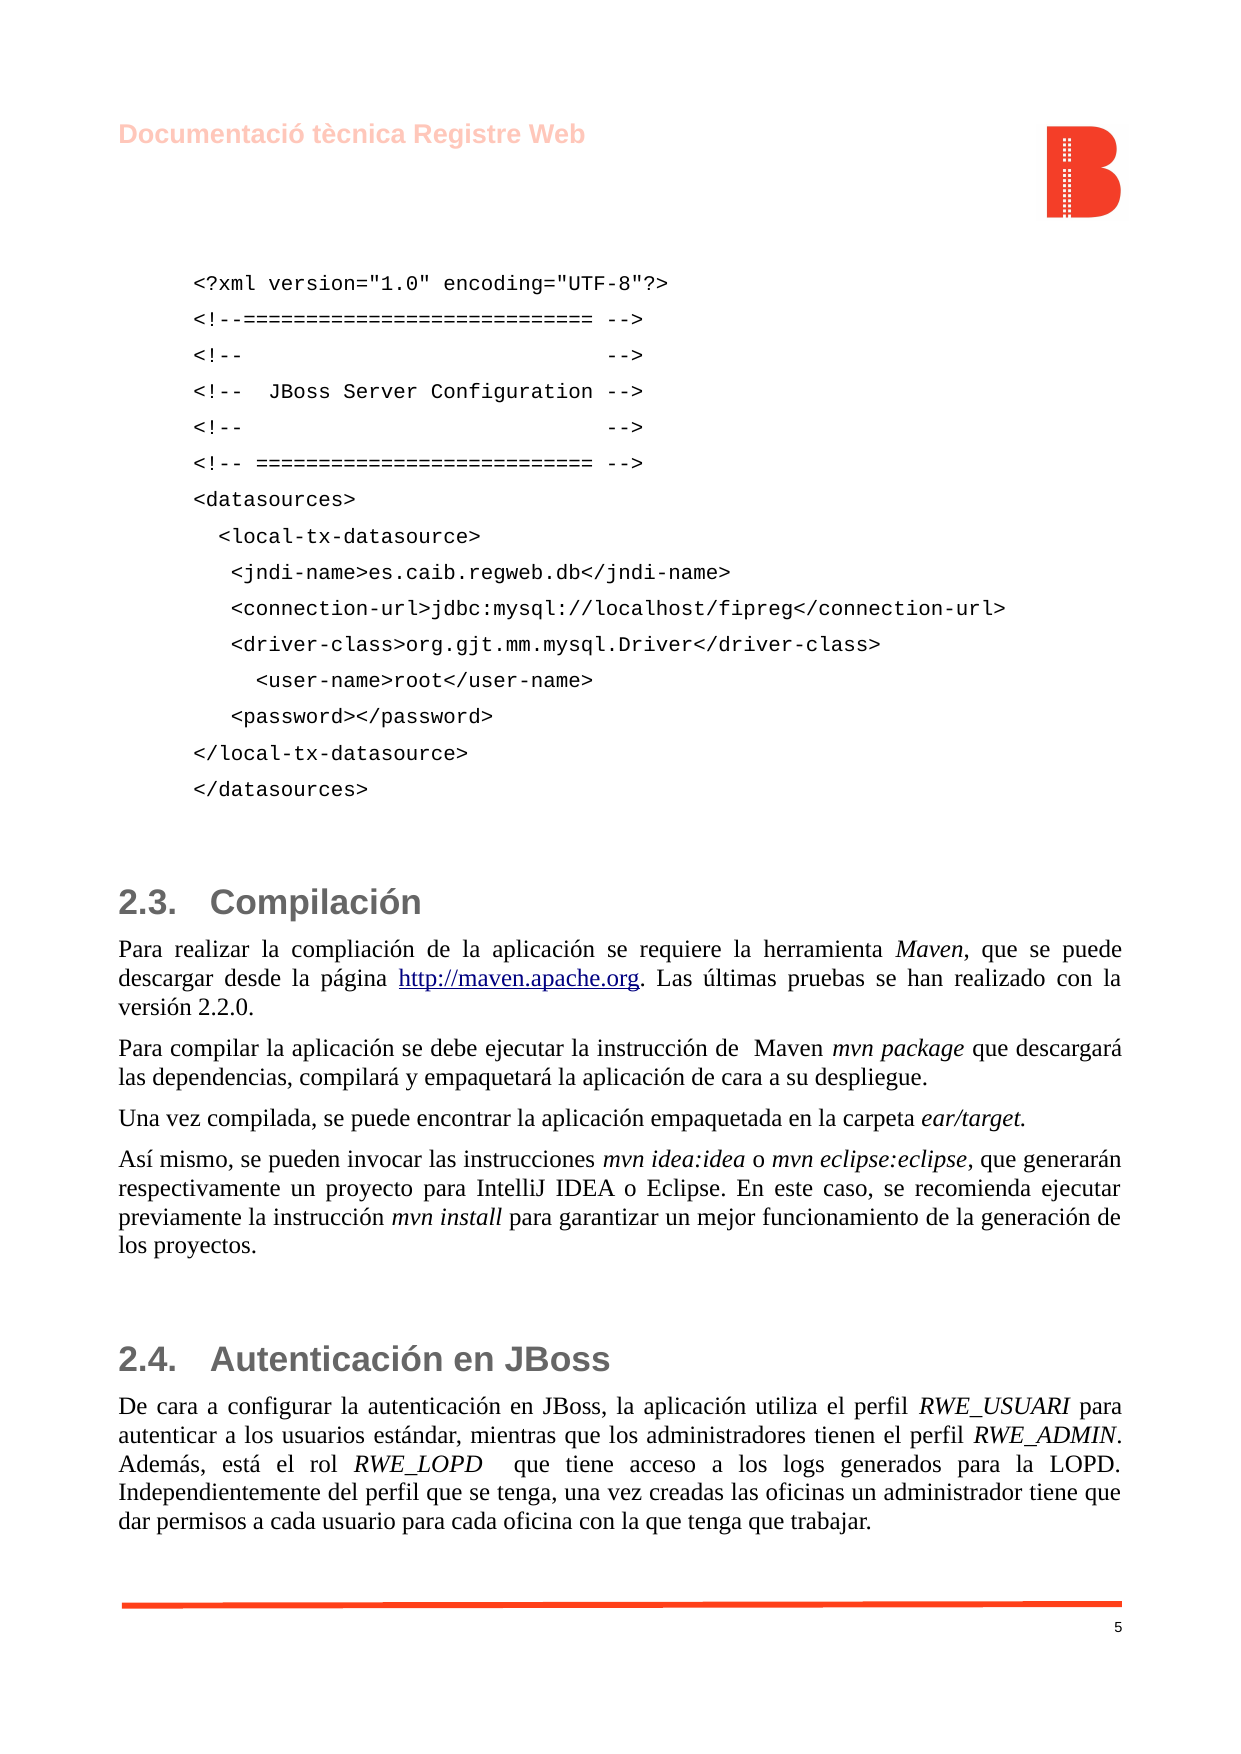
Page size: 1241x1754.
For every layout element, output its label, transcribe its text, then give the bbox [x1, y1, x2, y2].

list <!-- =========================== --> [156, 453, 1122, 477]
text Para realizar la compliación de la aplicación se requiere la herramienta Maven, que se puede descargar desde la página http://maven.apache.org. Las últimas pruebas se han realizado con la versión 2.2.0. [118, 934, 1122, 1021]
text Una vez compilada, se puede encontrar la aplicación empaquetada en la carpeta ear/target. [118, 1103, 1122, 1132]
list </local-tx-datasource> [156, 742, 1122, 766]
list <!-- --> [156, 345, 1122, 368]
list <local-tx-datasource> [156, 526, 1122, 549]
list <datasources> [156, 489, 1122, 513]
list <jndi-name>es.caib.regweb.db</jndi-name> [156, 562, 1122, 585]
list </datasources> [156, 779, 1122, 802]
subtitle Autenticación en JBoss [118, 1338, 1122, 1379]
list <!--============================ --> [156, 309, 1122, 332]
list <user-name>root</user-name> [156, 670, 1122, 694]
list <!-- --> [156, 417, 1122, 441]
list <?xml version="1.0" encoding="UTF-8"?> [156, 273, 1122, 296]
list <driver-class>org.gjt.mm.mysql.Driver</driver-class> [156, 634, 1122, 658]
list <connection-url>jdbc:mysql://localhost/fipreg</connection-url> [156, 598, 1122, 622]
list <password></password> [156, 706, 1122, 730]
text Así mismo, se pueden invocar las instrucciones mvn idea:idea o mvn eclipse:eclipse, que generarán respectivamente un proyecto para IntelliJ IDEA o Eclipse. En este caso, se recomienda ejecutar previamente la instrucción mvn install para garantizar un mejor funcionamiento de la generación de los proyectos. [118, 1144, 1122, 1259]
subtitle Compilación [118, 881, 1122, 922]
text De cara a configurar la autenticación en JBoss, la aplicación utiliza el perfil RWE_USUARI para autenticar a los usuarios estándar, mientras que los administradores tienen el perfil RWE_ADMIN. Además, está el rol RWE_LOPD que tiene acceso a los logs generados para la LOPD. Independientemente del perfil que se tenga, una vez creadas las oficinas un administrador tiene que dar permisos a cada usuario para cada oficina con la que tenga que trabajar. [118, 1391, 1122, 1535]
text Para compilar la aplicación se debe ejecutar la instrucción de Maven mvn package que descargará las dependencias, compilará y empaquetará la aplicación de cara a su despliegue. [118, 1033, 1122, 1091]
list <!-- JBoss Server Configuration --> [156, 381, 1122, 405]
picture [1036, 124, 1130, 221]
